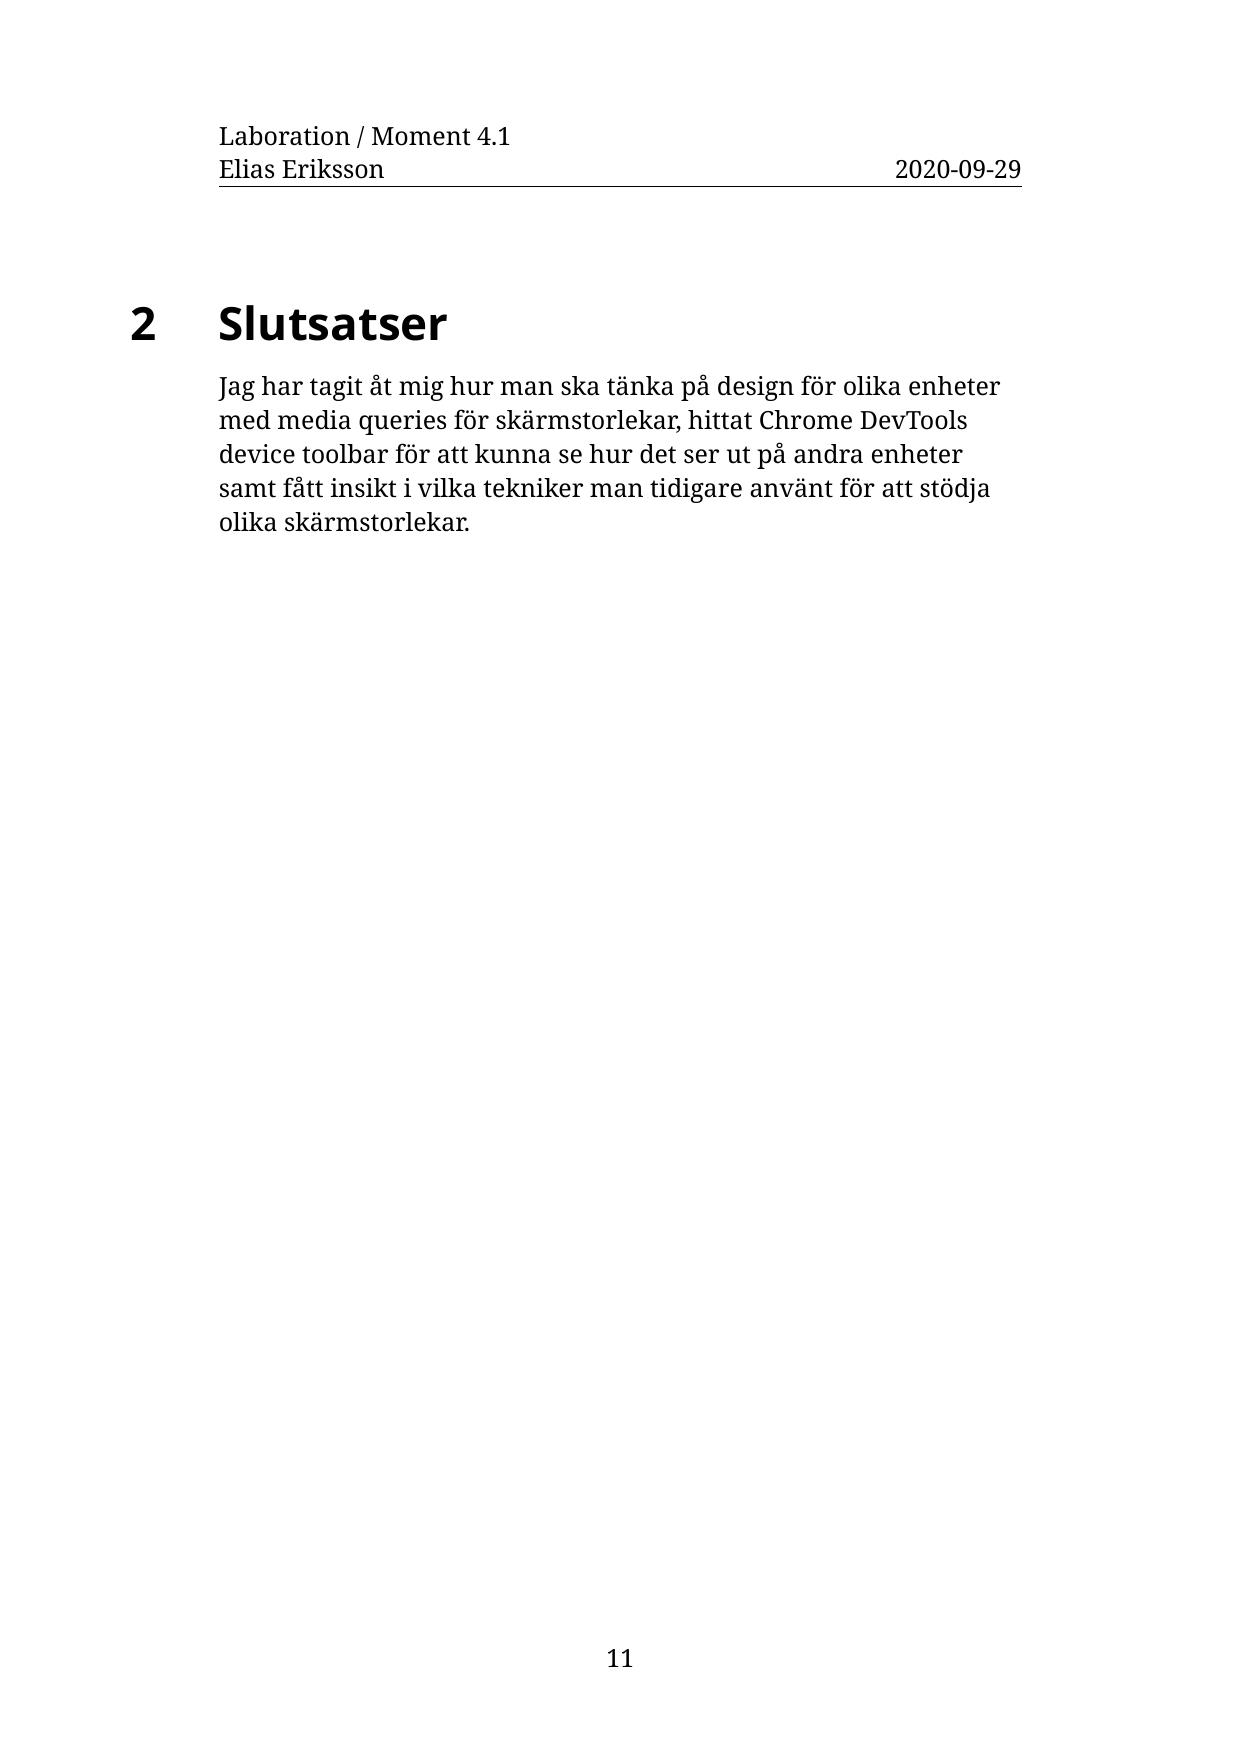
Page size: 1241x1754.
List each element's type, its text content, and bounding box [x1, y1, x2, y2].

subtitle Slutsatser [130, 291, 1022, 353]
text Jag har tagit åt mig hur man ska tänka på design för olika enheter med media queries för skärmstorlekar, hittat Chrome DevTools device toolbar för att kunna se hur det ser ut på andra enheter samt fått insikt i vilka tekniker man tidigare använt för att stödja olika skärmstorlekar. [218, 369, 1022, 539]
